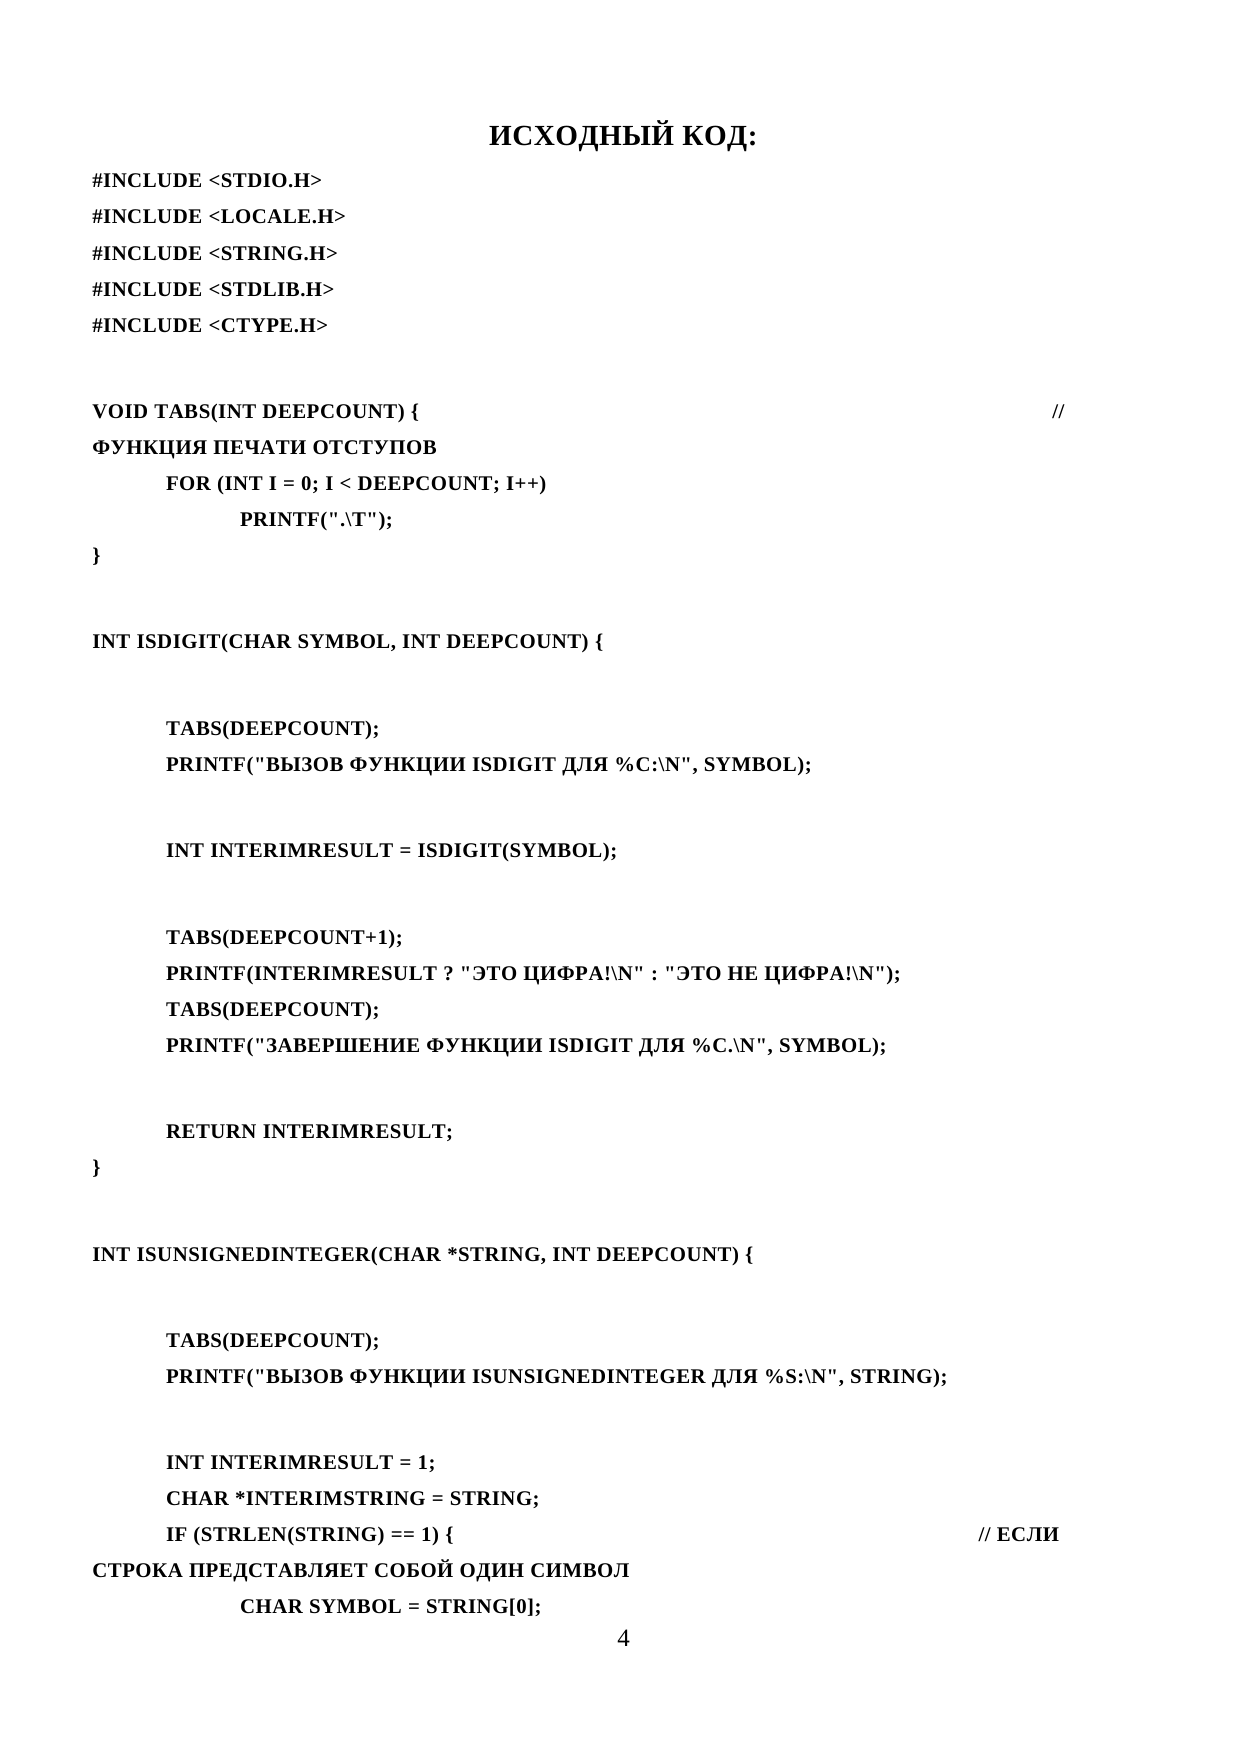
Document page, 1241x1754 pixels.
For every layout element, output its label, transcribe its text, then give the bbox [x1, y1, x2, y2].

text char symbol = string[0]; [92, 1594, 1154, 1618]
text if (strlen(string) == 1) { // Если строка представляет собой один символ [92, 1522, 1154, 1582]
text tabs(deepCount); [92, 716, 1154, 740]
text int isUnsignedInteger(char *string, int deepCount) { [92, 1241, 1154, 1266]
text #include <ctype.h> [92, 313, 1154, 337]
text return interimResult; [92, 1119, 1154, 1143]
text printf("Вызов функции isUnsignedInteger для %s:\n", string); [92, 1364, 1154, 1388]
text for (int i = 0; i < deepCount; i++) [92, 471, 1154, 495]
text tabs(deepCount); [92, 1328, 1154, 1352]
text int isDigit(char symbol, int deepCount) { [92, 629, 1154, 653]
text tabs(deepCount); [92, 997, 1154, 1021]
text #include <stdio.h> [92, 168, 1154, 192]
text printf(interimResult ? "Это цифра!\n" : "Это не цифра!\n"); [92, 961, 1154, 985]
text tabs(deepCount+1); [92, 924, 1154, 949]
text void tabs(int deepCount) { // Функция печати отступов [92, 399, 1154, 459]
text #include <string.h> [92, 241, 1154, 264]
text int interimResult = isdigit(symbol); [92, 838, 1154, 862]
text int interimResult = 1; [92, 1450, 1154, 1474]
text } [92, 543, 1154, 567]
text } [92, 1155, 1154, 1179]
text Исходный код: [92, 118, 1154, 152]
text char *interimString = string; [92, 1486, 1154, 1510]
text printf("Завершение функции isDigit для %c.\n", symbol); [92, 1033, 1154, 1057]
text printf(".\t"); [92, 507, 1154, 531]
text #include <locale.h> [92, 204, 1154, 228]
text #include <stdlib.h> [92, 277, 1154, 301]
text printf("Вызов функции isDigit для %c:\n", symbol); [92, 752, 1154, 776]
